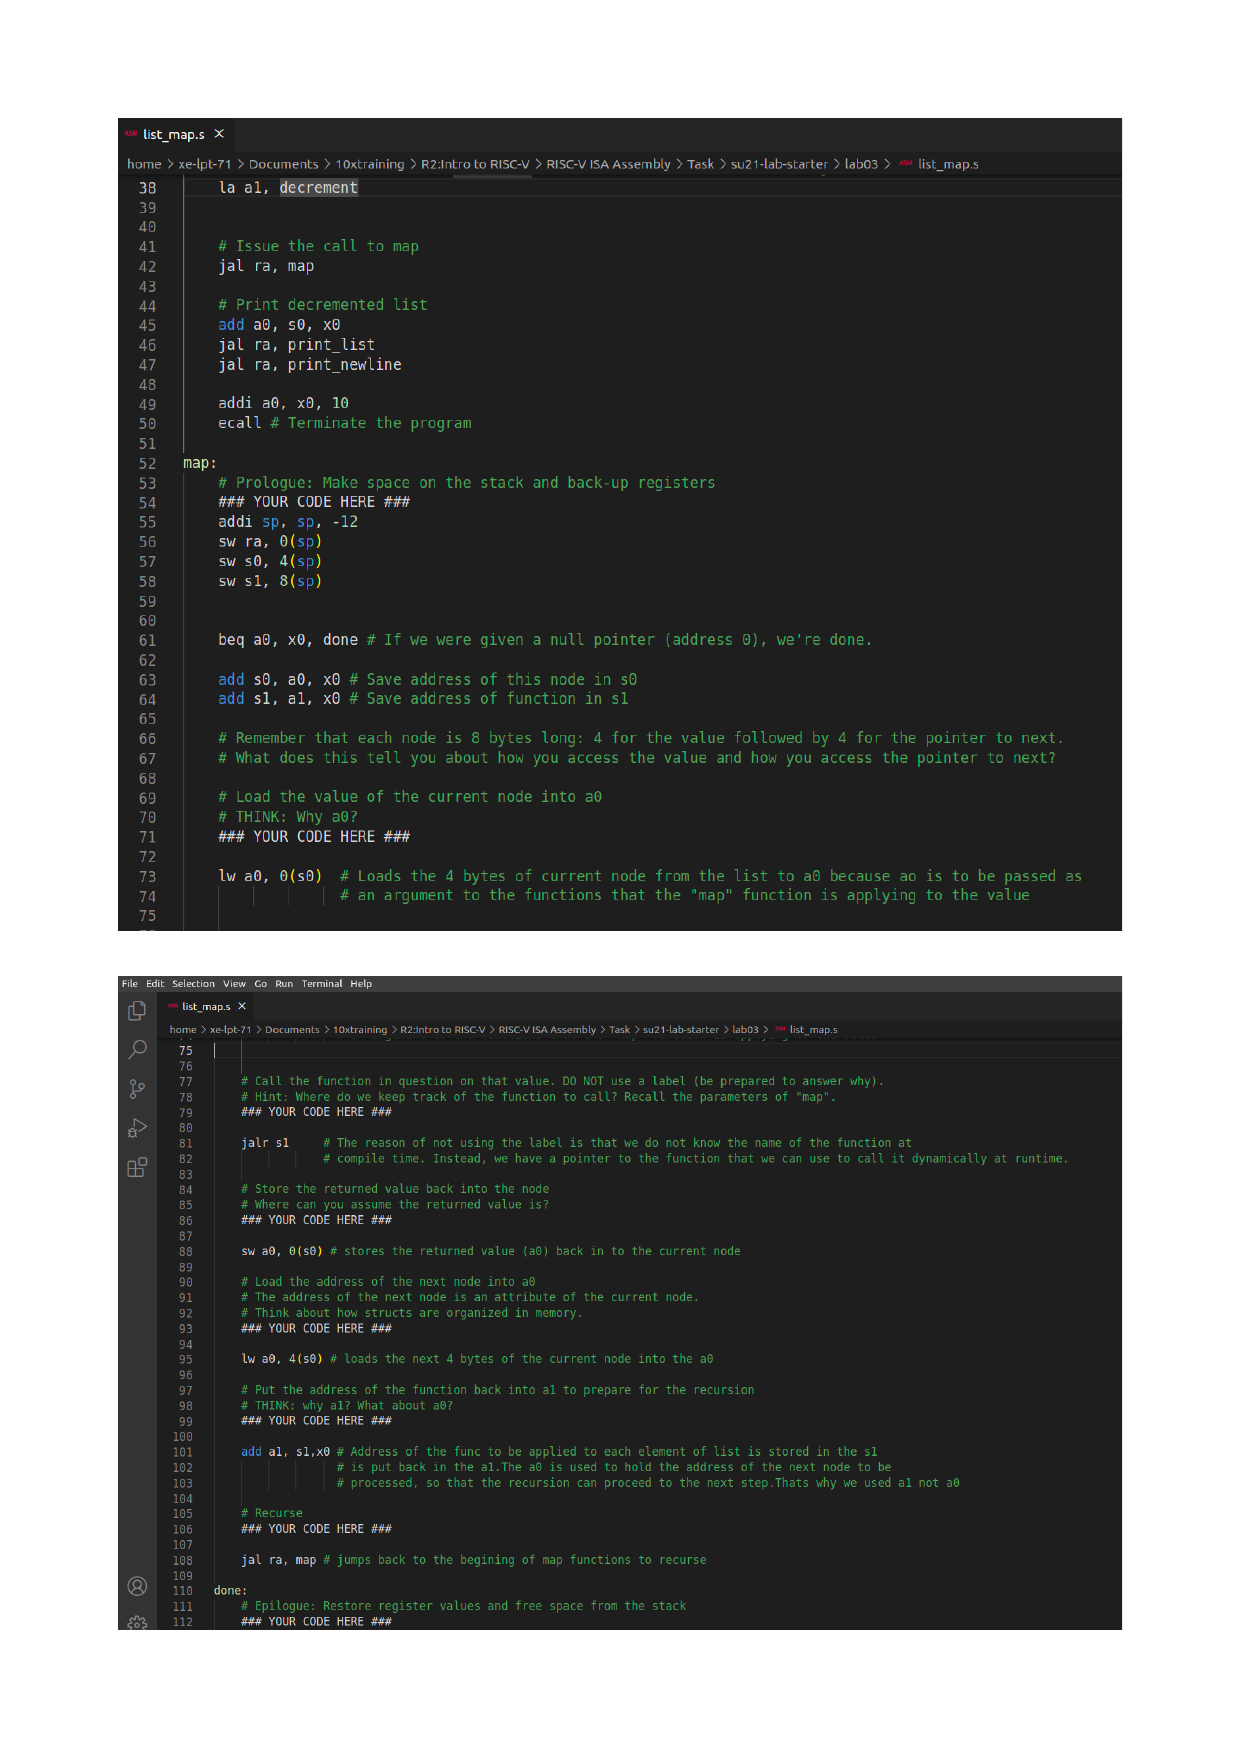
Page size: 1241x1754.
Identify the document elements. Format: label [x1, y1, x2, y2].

picture [118, 976, 1123, 1630]
picture [118, 118, 1123, 931]
